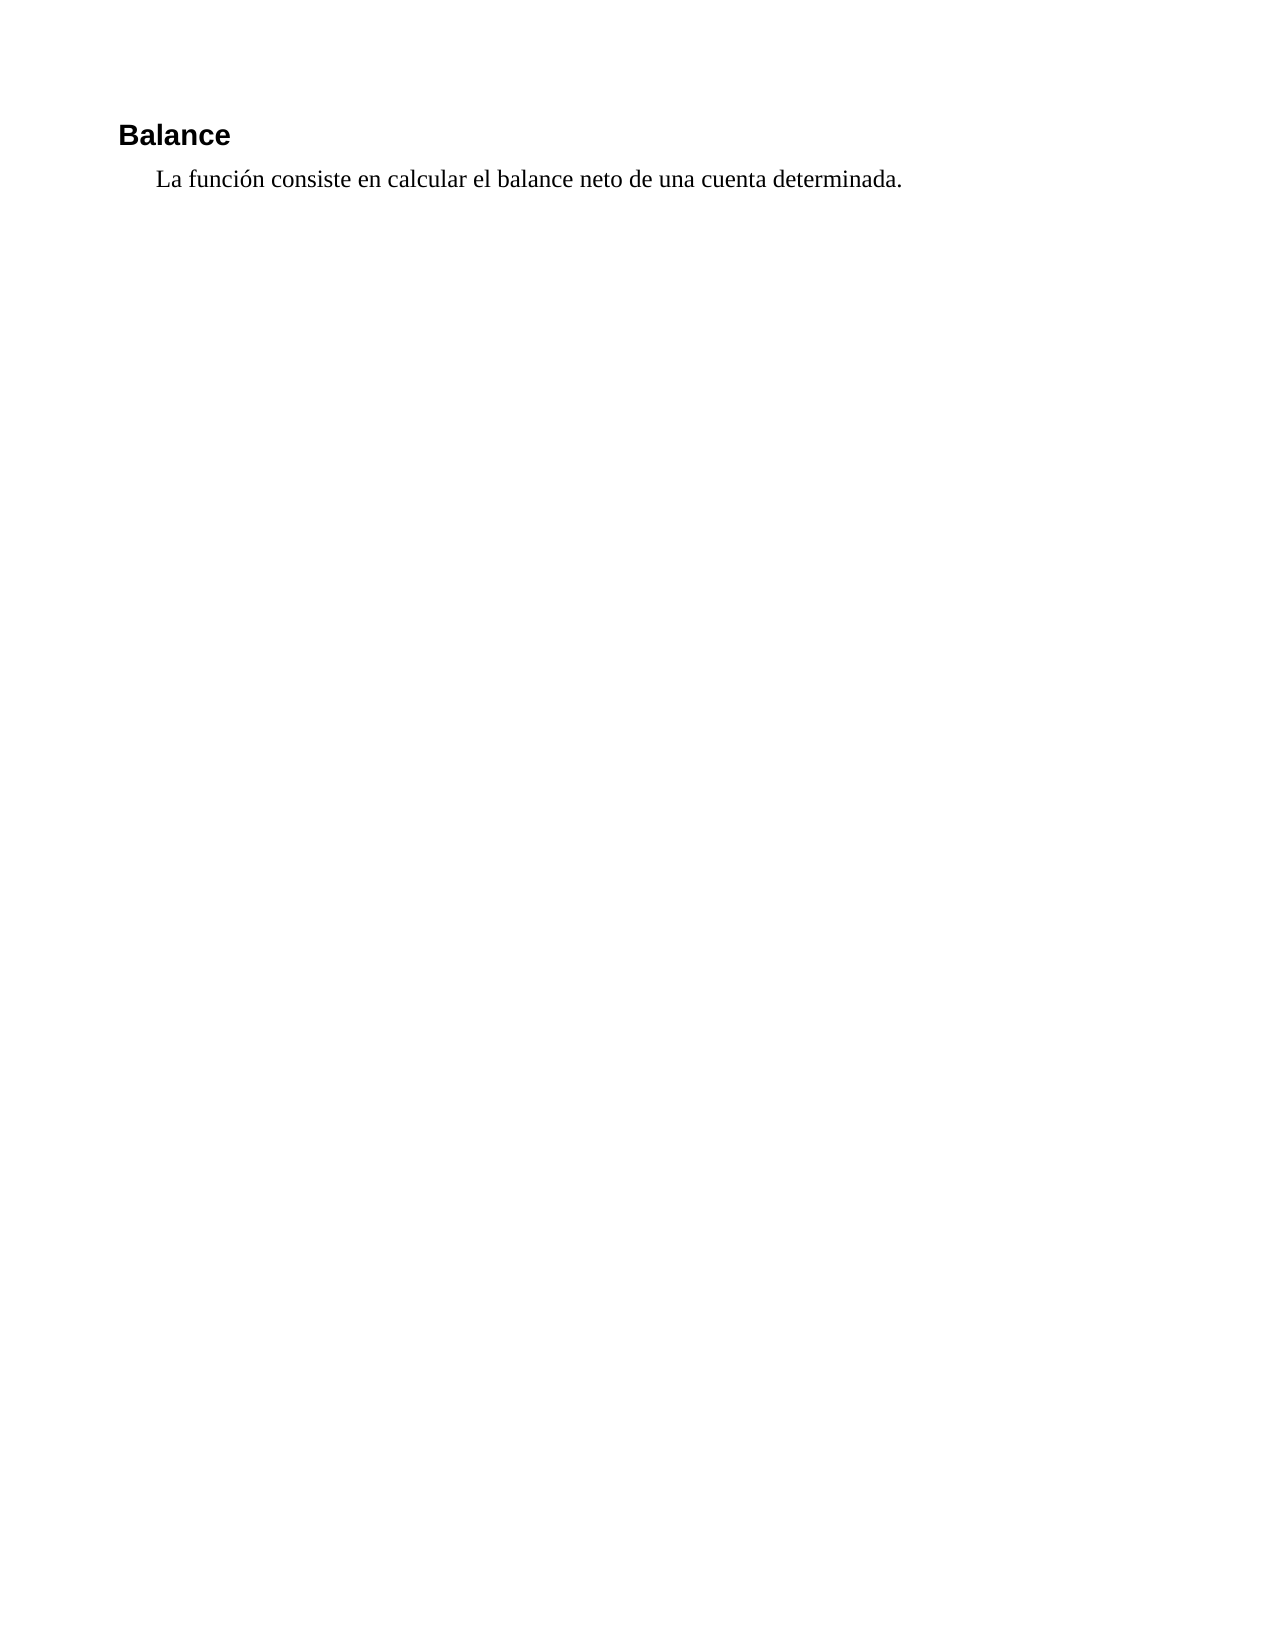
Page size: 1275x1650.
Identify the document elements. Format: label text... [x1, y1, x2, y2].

text La función consiste en calcular el balance neto de una cuenta determinada. [118, 164, 1157, 193]
subtitle Balance [118, 118, 1157, 152]
